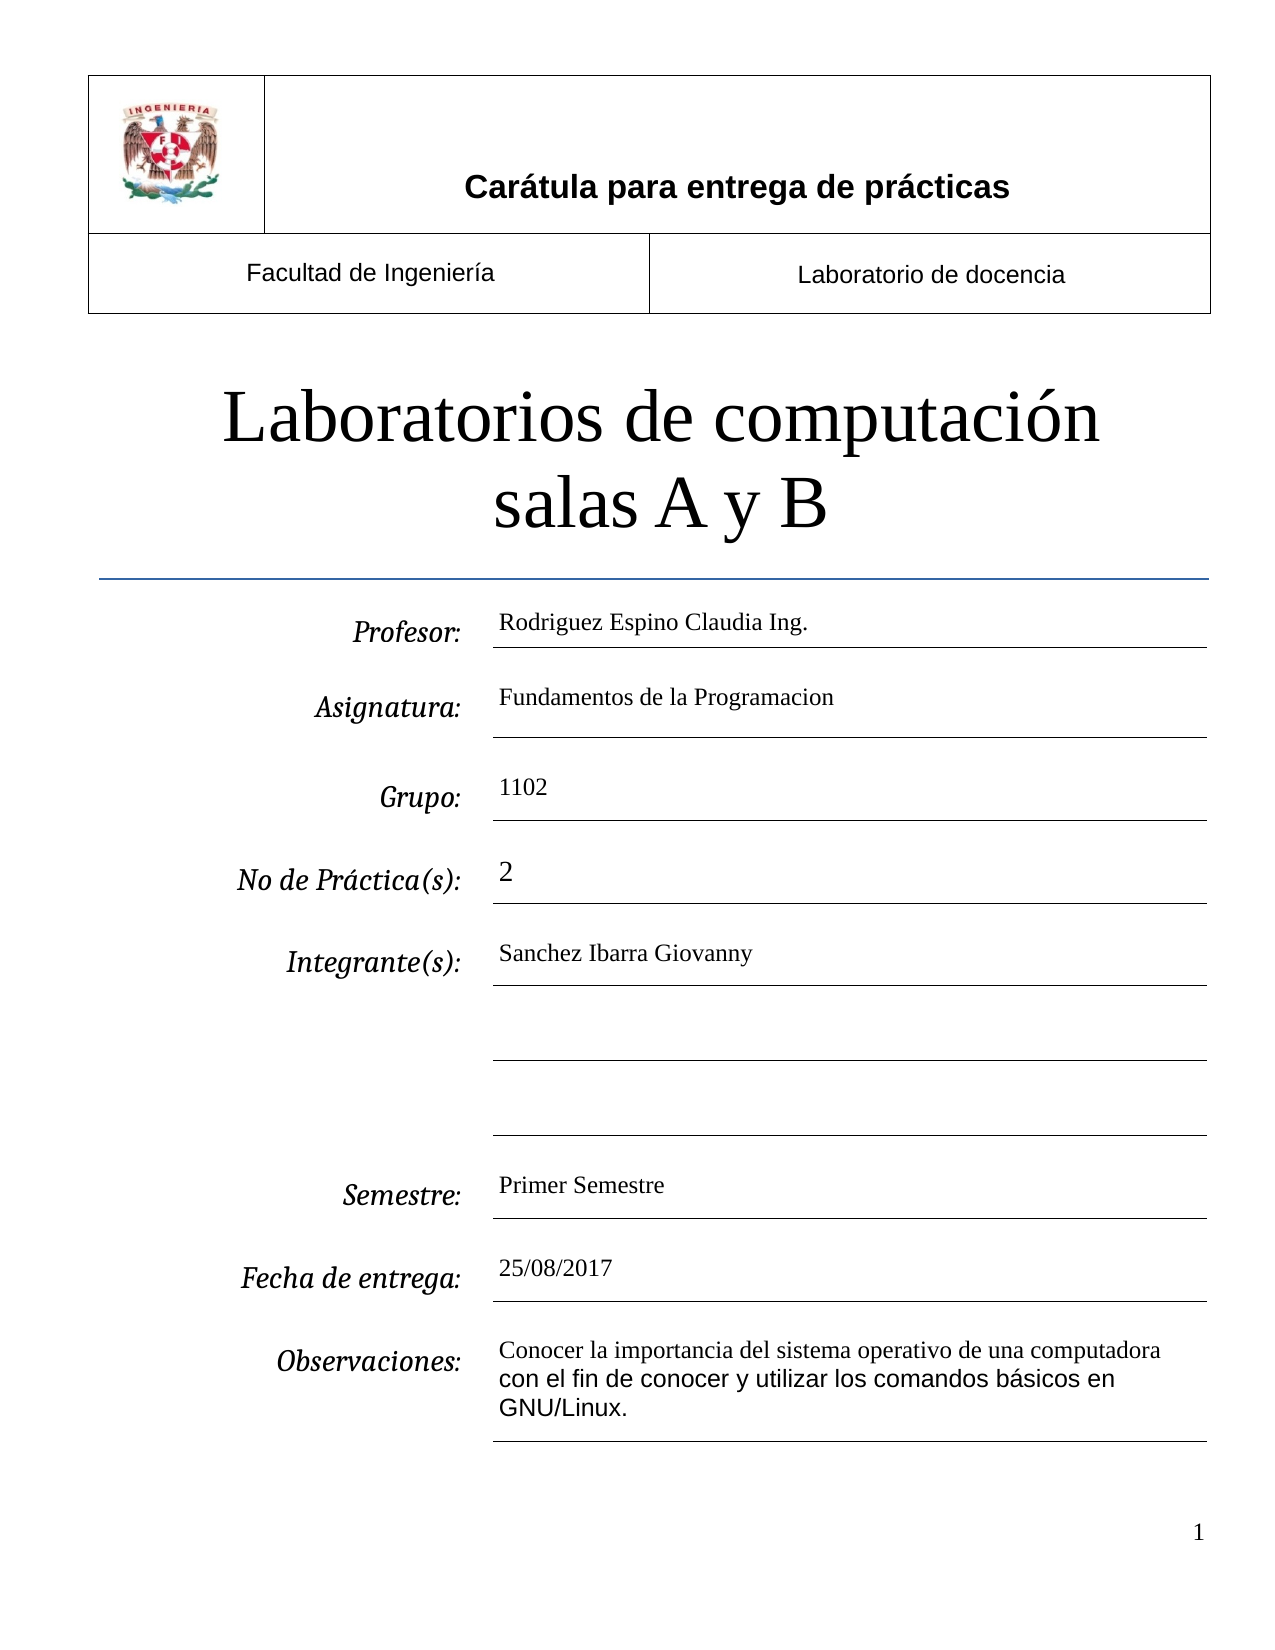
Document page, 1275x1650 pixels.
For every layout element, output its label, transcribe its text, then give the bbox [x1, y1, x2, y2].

table_header Profesor: [118, 580, 493, 647]
table_cell [118, 1060, 493, 1135]
table_cell [118, 985, 493, 1060]
table_header [89, 76, 264, 233]
table_cell Integrante(s): [118, 903, 493, 985]
table_header Carátula para entrega de prácticas [265, 76, 1210, 233]
table_cell [493, 986, 1207, 1060]
table_cell [493, 1061, 1207, 1135]
table_cell Fundamentos de la Programacion [493, 648, 1207, 737]
table_header Rodriguez Espino Claudia Ing. [493, 580, 1207, 647]
text salas A y B [118, 457, 1205, 543]
table_cell 1102 [493, 738, 1207, 819]
table_cell Asignatura: [118, 647, 493, 737]
table_cell Semestre: [118, 1135, 493, 1218]
table_cell Primer Semestre [493, 1136, 1207, 1218]
table_cell Facultad de Ingeniería [89, 234, 649, 312]
table_header [118, 572, 493, 578]
table_cell Fecha de entrega: [118, 1218, 493, 1301]
text Laboratorios de computación [118, 371, 1205, 457]
table_header [493, 572, 1207, 578]
table_cell Observaciones: [118, 1301, 493, 1441]
table_cell Grupo: [118, 737, 493, 819]
table_cell No de Práctica(s): [118, 820, 493, 903]
table_cell 25/08/2017 [493, 1219, 1207, 1301]
table_cell Laboratorio de docencia [650, 234, 1210, 312]
table_cell Sanchez Ibarra Giovanny [493, 904, 1207, 985]
table_cell 2 [493, 821, 1207, 903]
table_cell Conocer la importancia del sistema operativo de una computadora con el fin de conocer y utilizar los comandos básicos en GNU/Linux. [493, 1302, 1207, 1441]
